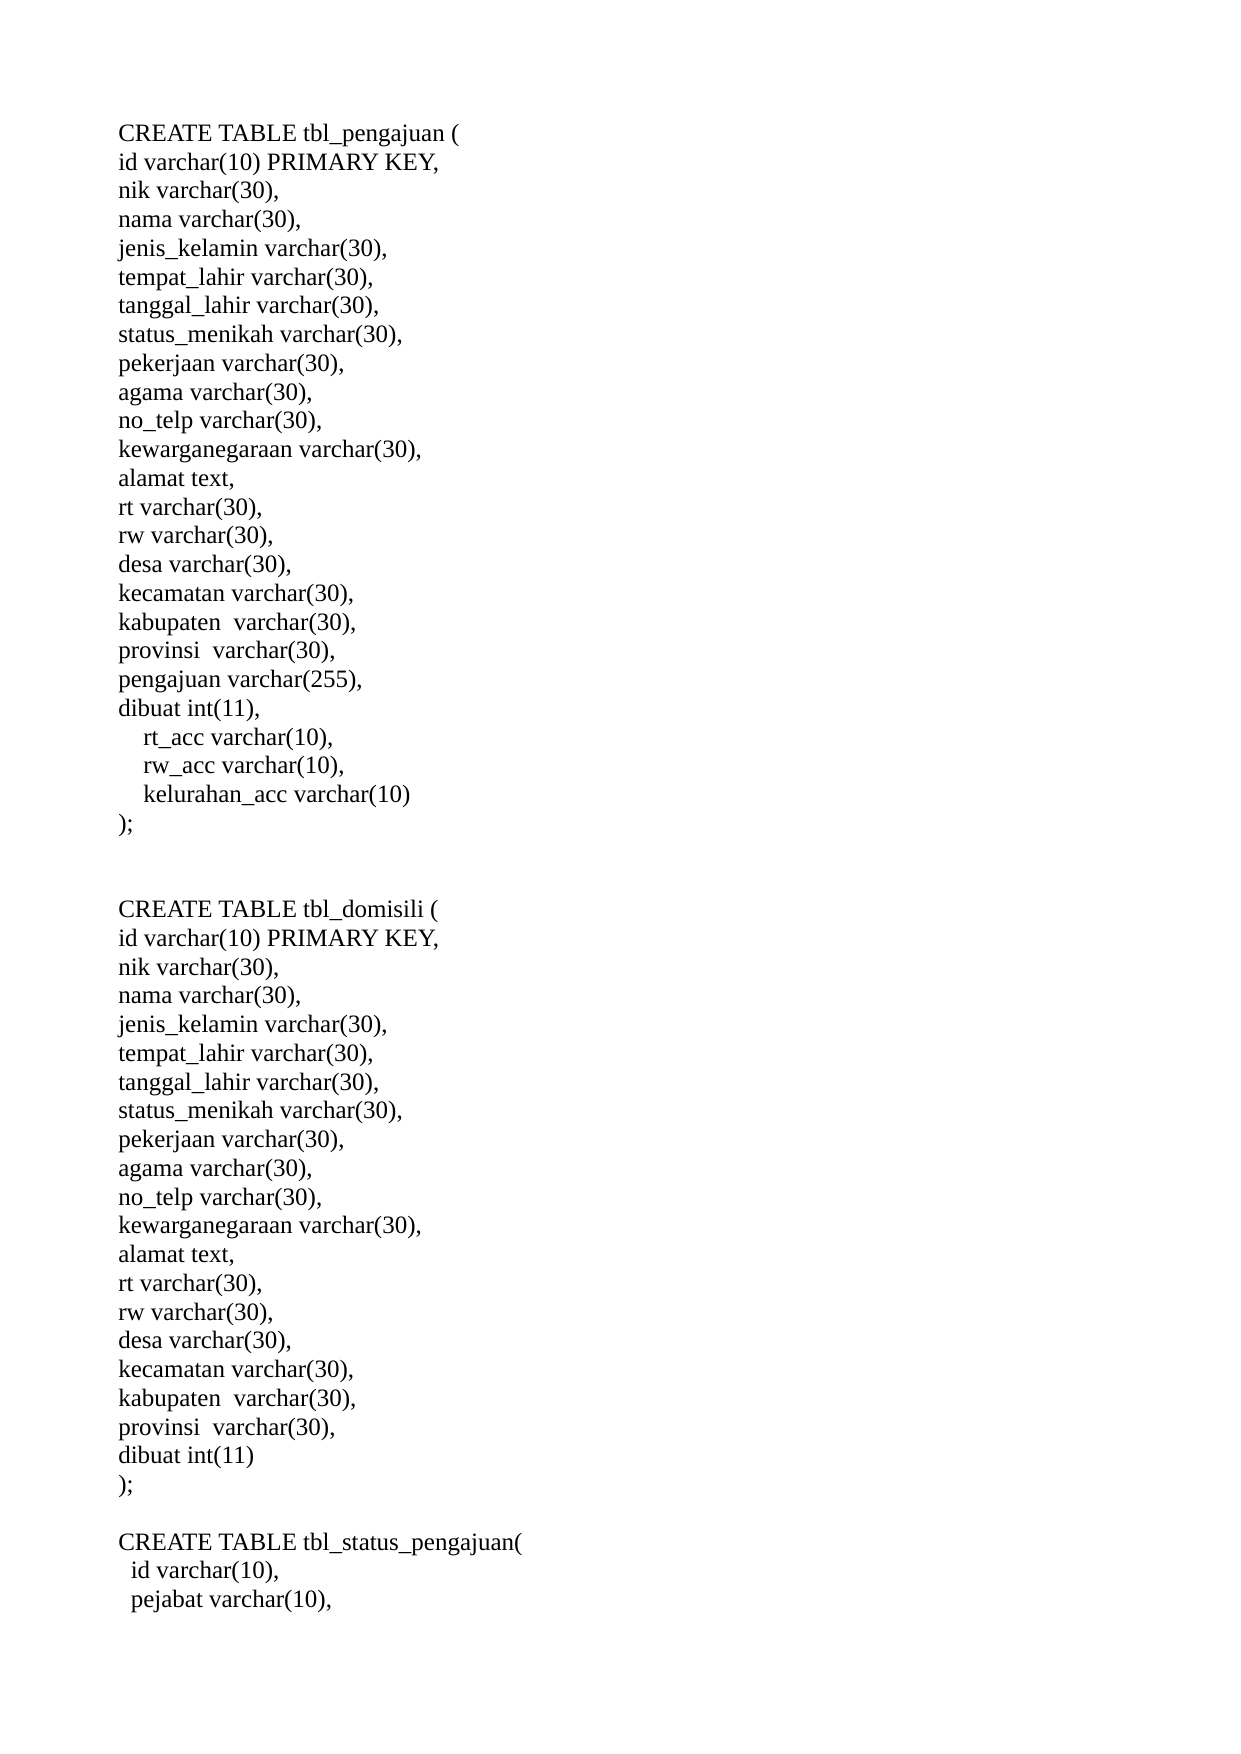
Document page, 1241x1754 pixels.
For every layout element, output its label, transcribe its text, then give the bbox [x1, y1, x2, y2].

text CREATE TABLE tbl_pengajuan ( id varchar(10) PRIMARY KEY, nik varchar(30), nama varchar(30), jenis_kelamin varchar(30), tempat_lahir varchar(30), tanggal_lahir varchar(30), status_menikah varchar(30), pekerjaan varchar(30), agama varchar(30), no_telp varchar(30), kewarganegaraan varchar(30), alamat text, rt varchar(30), rw varchar(30), desa varchar(30), kecamatan varchar(30), kabupaten varchar(30), provinsi varchar(30), pengajuan varchar(255), dibuat int(11), rt_acc varchar(10), rw_acc varchar(10), kelurahan_acc varchar(10) ); CREATE TABLE tbl_domisili ( id varchar(10) PRIMARY KEY, nik varchar(30), nama varchar(30), jenis_kelamin varchar(30), tempat_lahir varchar(30), tanggal_lahir varchar(30), status_menikah varchar(30), pekerjaan varchar(30), agama varchar(30), no_telp varchar(30), kewarganegaraan varchar(30), alamat text, rt varchar(30), rw varchar(30), desa varchar(30), kecamatan varchar(30), kabupaten varchar(30), provinsi varchar(30), dibuat int(11) ); CREATE TABLE tbl_status_pengajuan( id varchar(10), pejabat varchar(10), [118, 118, 1122, 1613]
